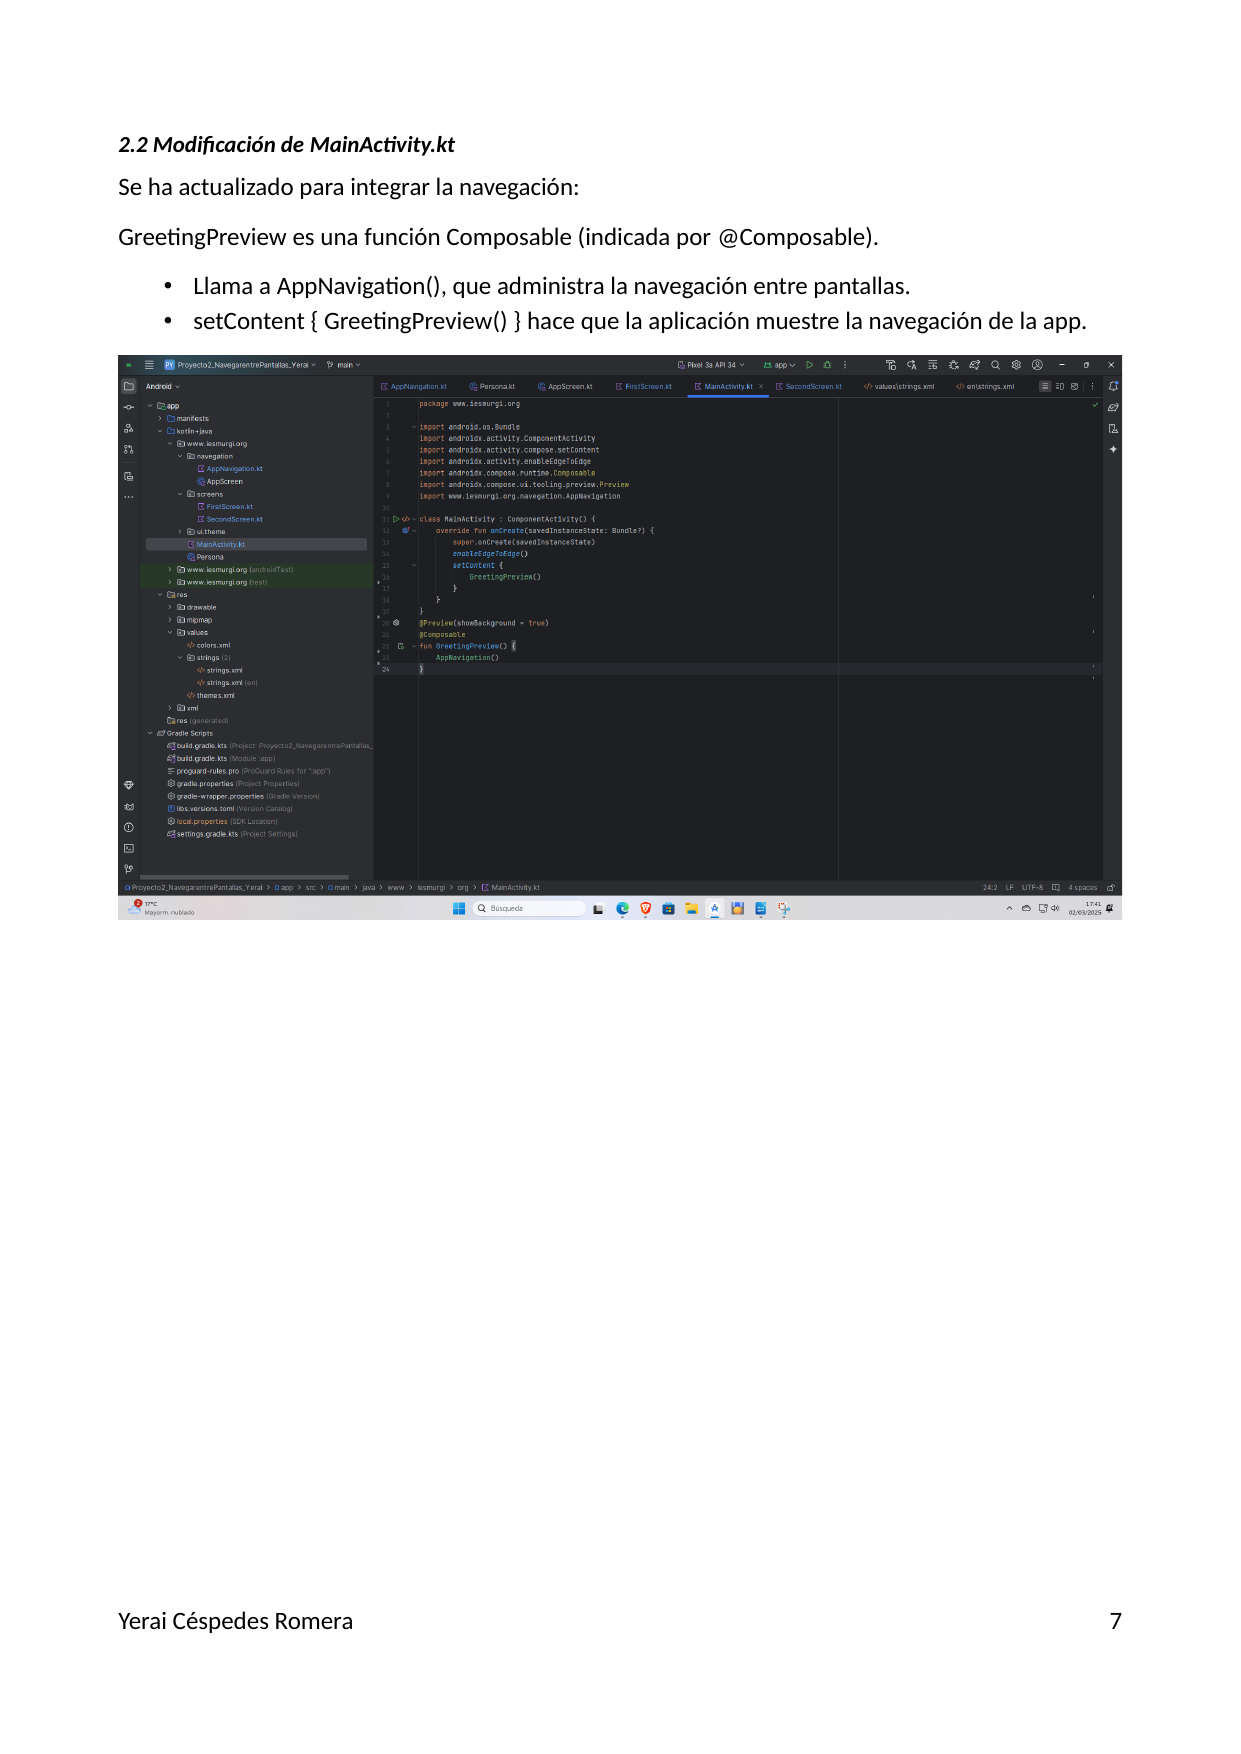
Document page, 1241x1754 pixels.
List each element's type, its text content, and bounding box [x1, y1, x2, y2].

picture [118, 355, 1123, 920]
text GreetingPreview es una función Composable (indicada por @Composable). [118, 221, 1122, 251]
text Se ha actualizado para integrar la navegación: [118, 171, 1122, 202]
list Llama a AppNavigation(), que administra la navegación entre pantallas. [164, 270, 1122, 301]
subtitle 2.2 Modificación de MainActivity.kt [118, 131, 1122, 159]
list setContent { GreetingPreview() } hace que la aplicación muestre la navegación de la app. [164, 305, 1122, 336]
